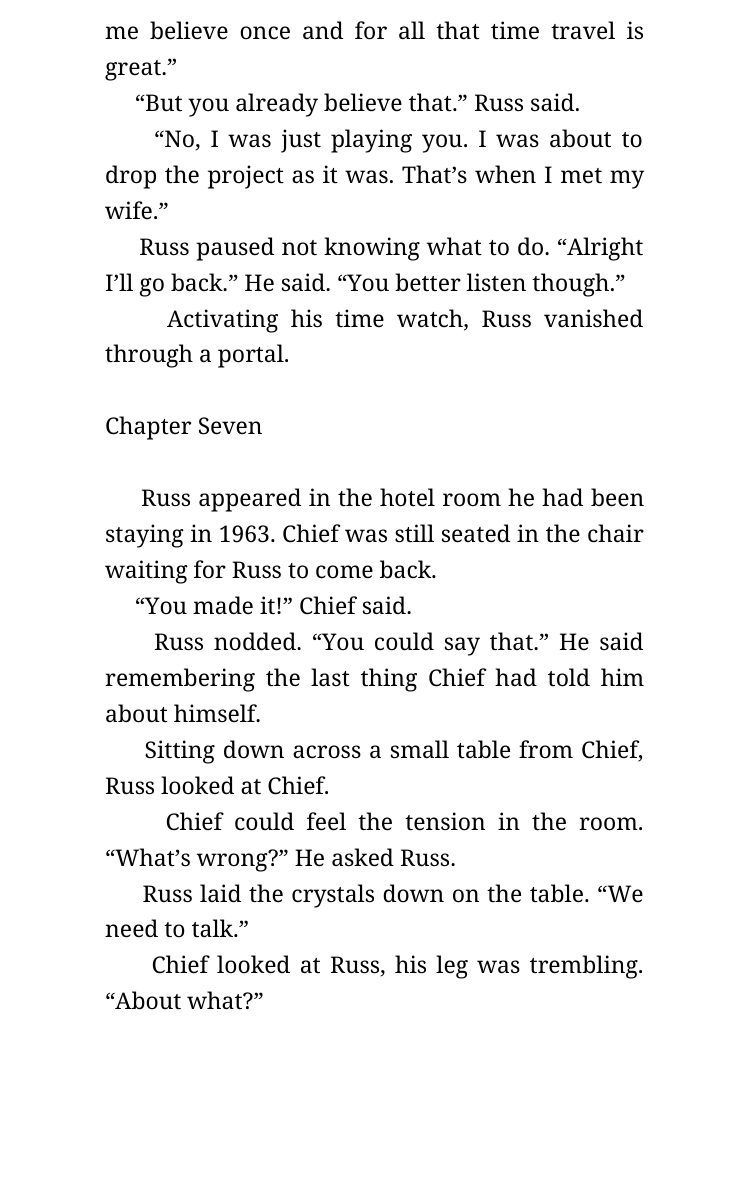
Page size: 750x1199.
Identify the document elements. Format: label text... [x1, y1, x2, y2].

text Russ laid the crystals down on the table. “We need to talk.” [105, 877, 645, 945]
text me believe once and for all that time travel is great.” [105, 15, 645, 82]
text Russ appeared in the hotel room he had been staying in 1963. Chief was still seated in the chair waiting for Russ to come back. [105, 482, 645, 585]
text Russ paused not knowing what to do. “Alright I’ll go back.” He said. “You better listen though.” [105, 231, 645, 298]
text Chief could feel the tension in the room. “What’s wrong?” He asked Russ. [105, 806, 645, 873]
text Chapter Seven [105, 410, 645, 442]
text Russ nodded. “You could say that.” He said remembering the last thing Chief had told him about himself. [105, 626, 645, 729]
text Activating his time watch, Russ vanished through a portal. [105, 302, 645, 370]
text Chief looked at Russ, his leg was trembling. “About what?” [105, 949, 645, 1017]
text Sitting down across a small table from Chief, Russ looked at Chief. [105, 734, 645, 801]
text “But you already believe that.” Russ said. [105, 87, 645, 118]
text “No, I was just playing you. I was about to drop the project as it was. That’s when I met my wife.” [105, 123, 645, 226]
text “You made it!” Chief said. [105, 590, 645, 621]
